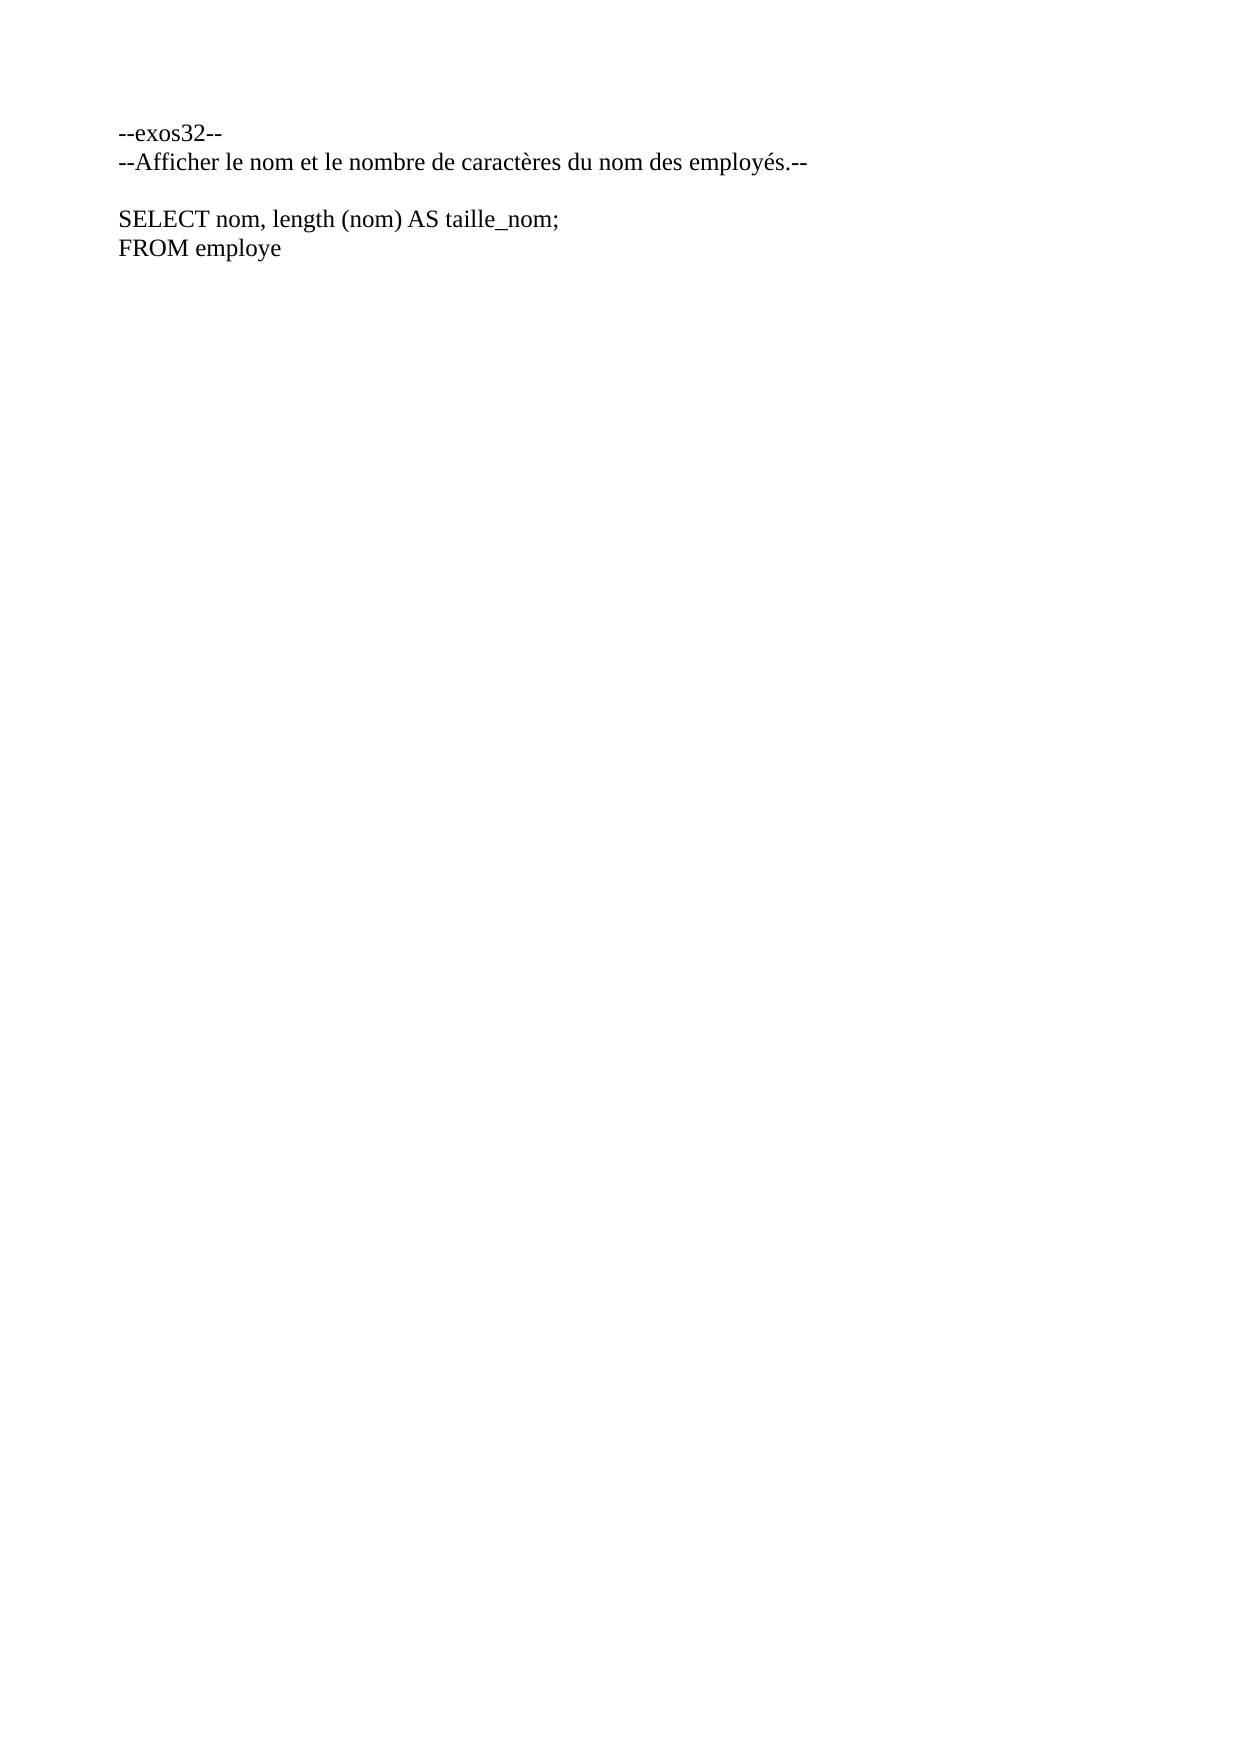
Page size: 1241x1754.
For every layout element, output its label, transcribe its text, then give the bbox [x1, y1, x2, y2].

text FROM employe [118, 233, 1122, 262]
text --Afficher le nom et le nombre de caractères du nom des employés.-- [118, 147, 1122, 176]
text SELECT nom, length (nom) AS taille_nom; [118, 204, 1122, 233]
text --exos32-- [118, 118, 1122, 147]
